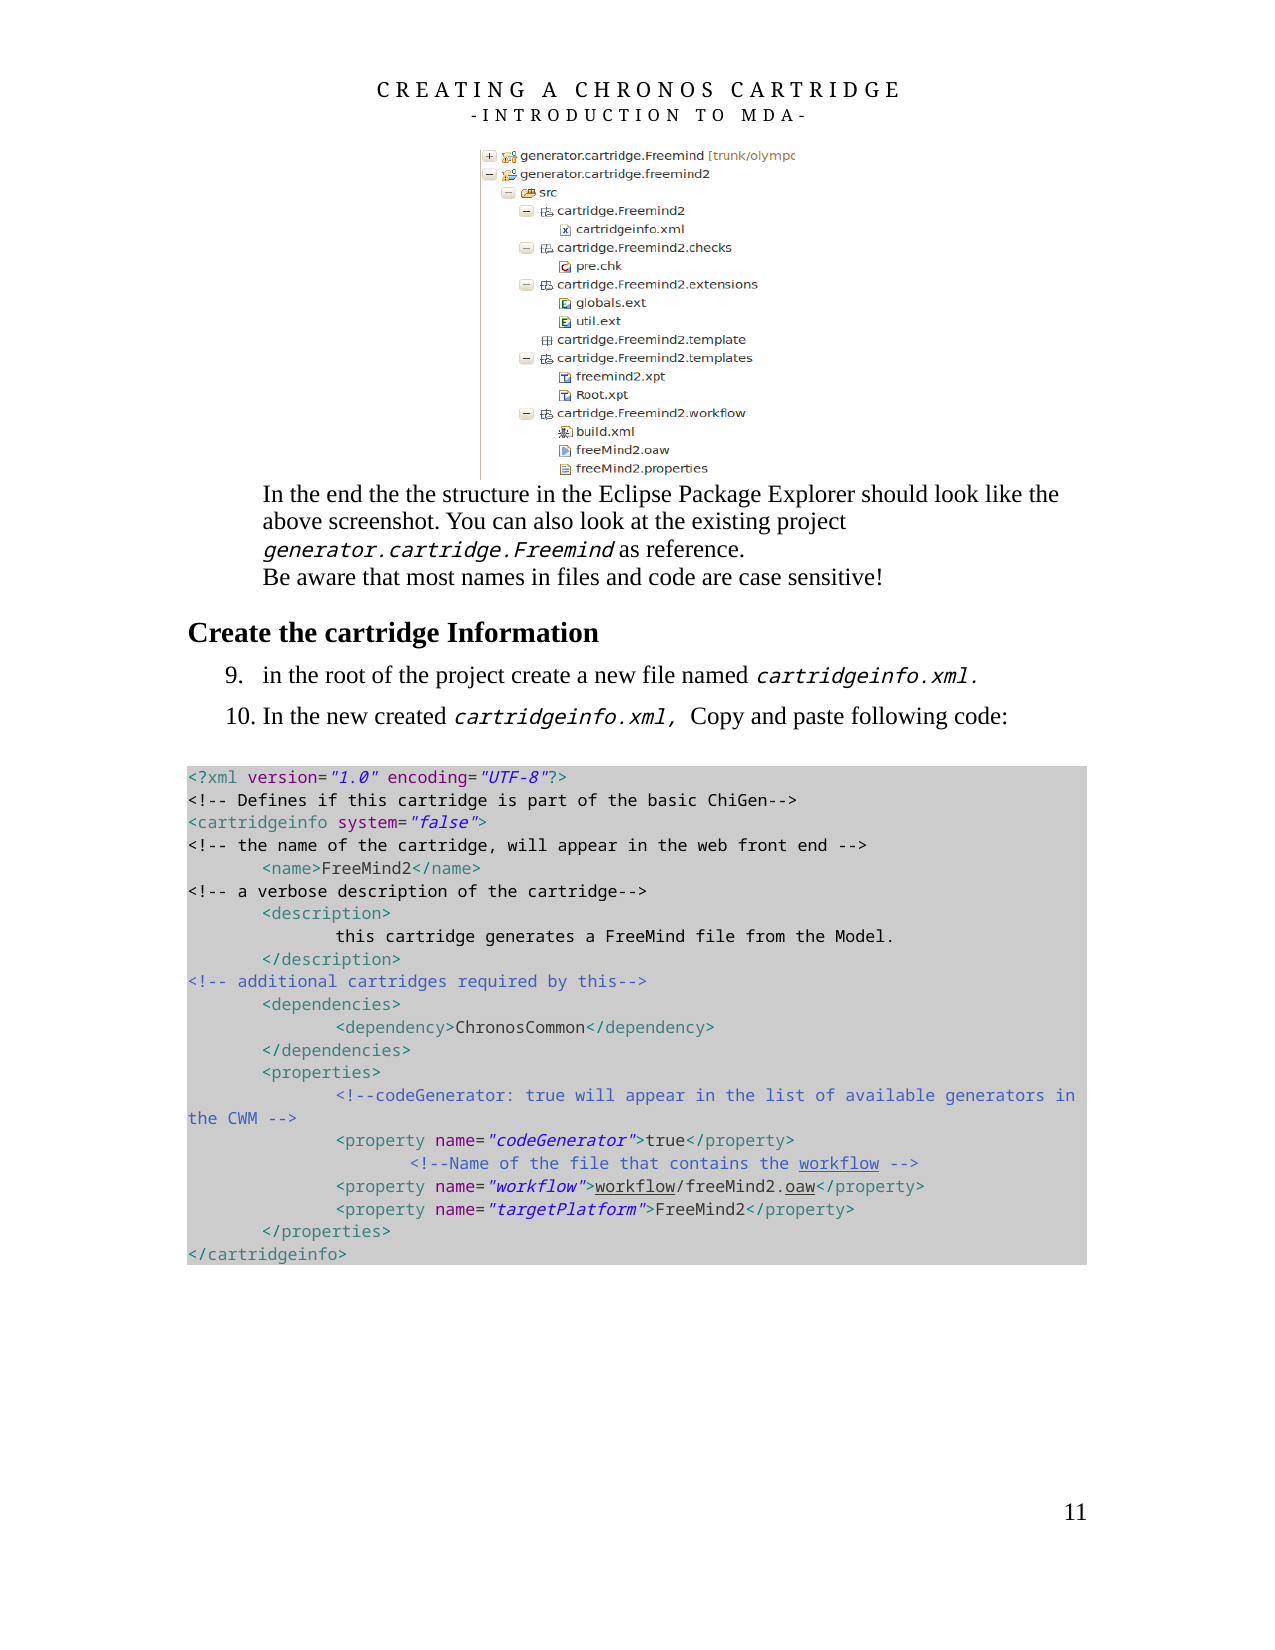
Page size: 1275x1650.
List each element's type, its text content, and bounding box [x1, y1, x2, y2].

text this cartridge generates a FreeMind file from the Model. [187, 924, 1087, 947]
text </cartridgeinfo> [187, 1242, 1087, 1265]
text <dependencies> [187, 993, 1087, 1015]
text <!-- Defines if this cartridge is part of the basic ChiGen--> [187, 788, 1087, 811]
text </dependencies> [187, 1038, 1087, 1061]
text <dependency>ChronosCommon</dependency> [187, 1015, 1087, 1038]
text <property name="targetPlatform">FreeMind2</property> [187, 1197, 1087, 1220]
list in the root of the project create a new file named cartridgeinfo.xml. [225, 661, 1087, 689]
text <cartridgeinfo system="false"> [187, 811, 1087, 834]
text <name>FreeMind2</name> [187, 856, 1087, 879]
picture [480, 150, 796, 480]
text <!-- a verbose description of the cartridge--> [187, 879, 1087, 902]
text <property name="workflow">workflow/freeMind2.oaw</property> [187, 1174, 1087, 1197]
list In the end the the structure in the Eclipse Package Explorer should look like the above screenshot. You can also look at the existing project generator.cartridge.Freemind as reference. Be aware that most names in files and code are case sensitive! [225, 150, 1087, 591]
text <!--codeGenerator: true will appear in the list of available generators in the CWM --> [187, 1083, 1087, 1129]
text <!--Name of the file that contains the workflow --> [187, 1152, 1087, 1174]
text <properties> [187, 1061, 1087, 1083]
text <!-- the name of the cartridge, will appear in the web front end --> [187, 834, 1087, 856]
text <property name="codeGenerator">true</property> [187, 1129, 1087, 1152]
list In the new created cartridgeinfo.xml, Copy and paste following code: [225, 702, 1087, 730]
text <!-- additional cartridges required by this--> [187, 970, 1087, 993]
text </description> [187, 947, 1087, 970]
text <?xml version="1.0" encoding="UTF-8"?> [187, 766, 1087, 788]
text </properties> [187, 1220, 1087, 1242]
text <description> [187, 902, 1087, 924]
subtitle Create the cartridge Information [187, 616, 1087, 648]
